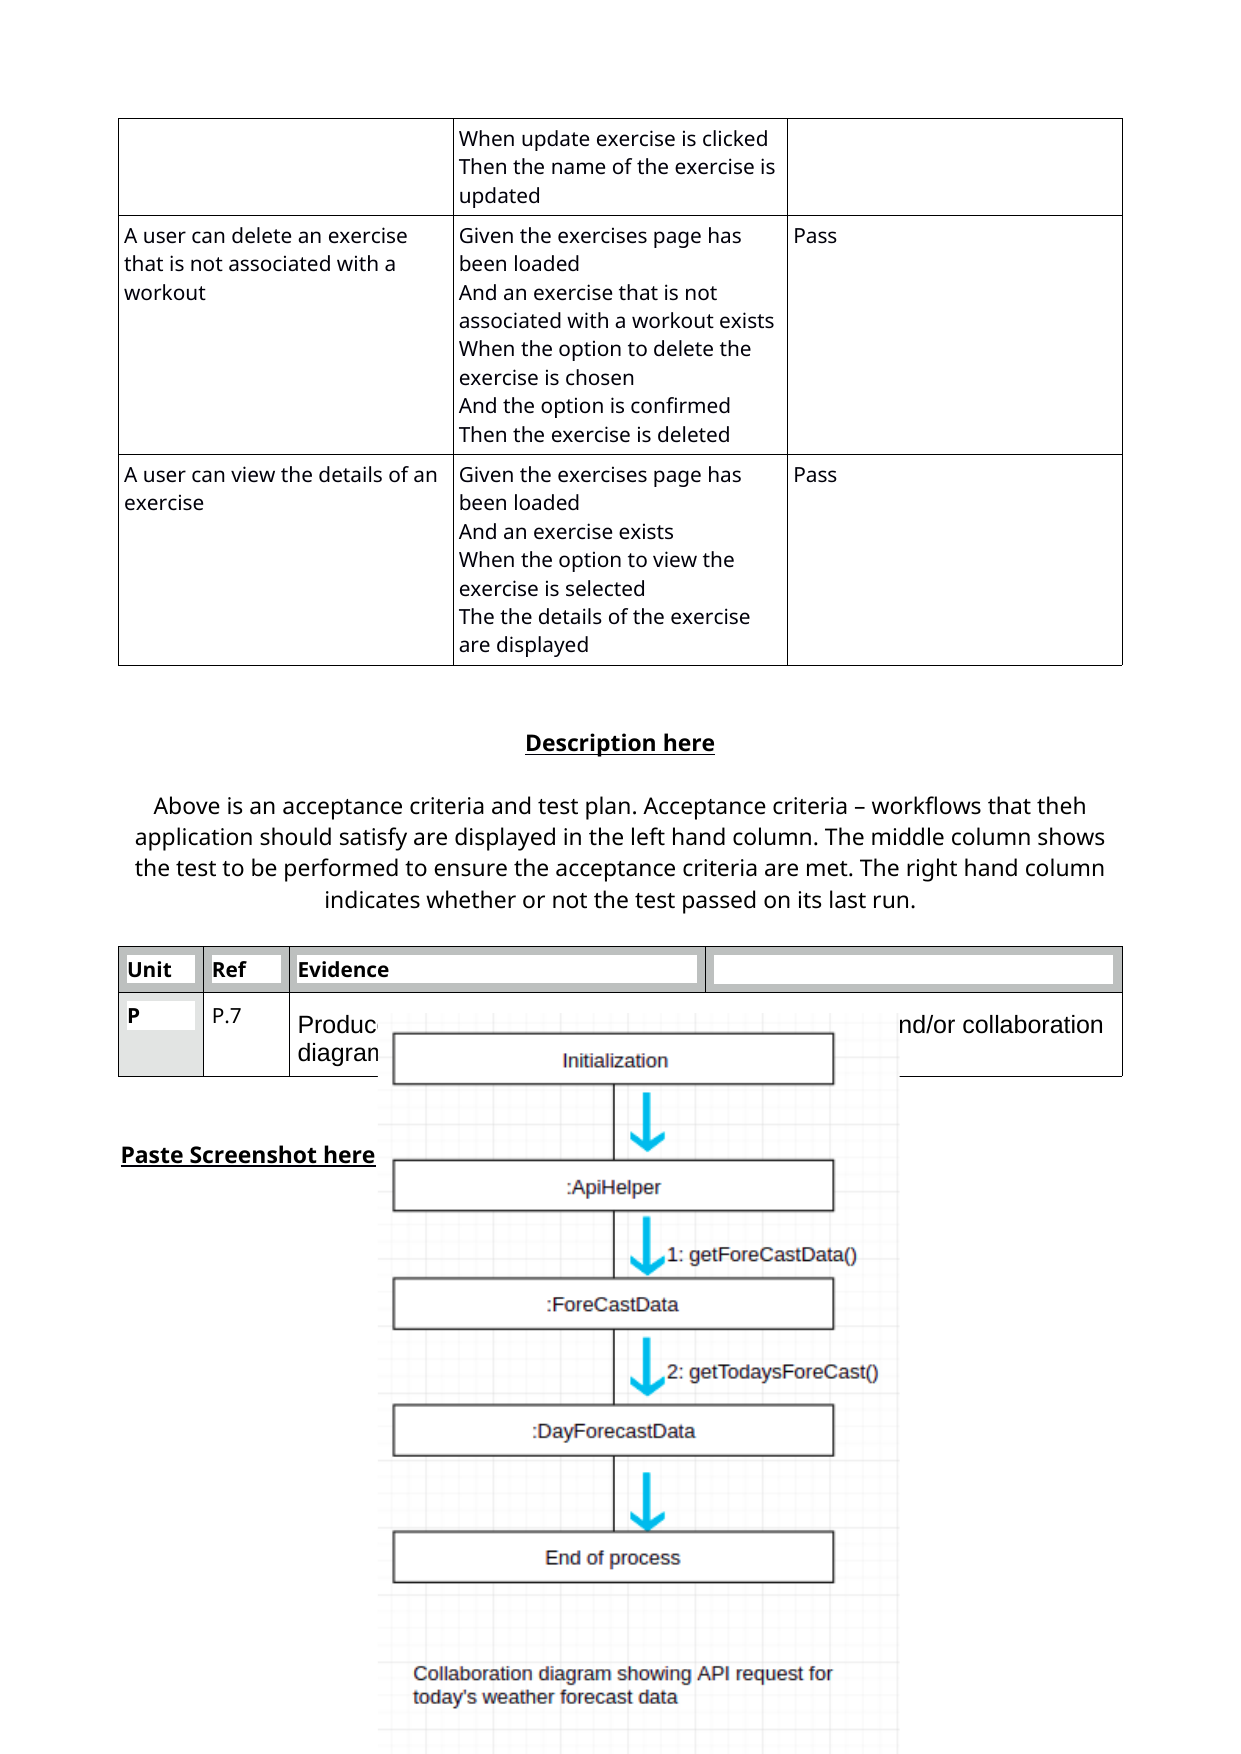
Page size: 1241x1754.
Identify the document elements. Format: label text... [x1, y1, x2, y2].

table_cell [788, 119, 1122, 215]
table_header [706, 947, 1122, 992]
table_cell Produce two system interaction diagrams (sequence and/or collaboration diagrams). [290, 993, 1122, 1076]
table_cell Given the exercises page has been loaded And an exercise exists When the option to view the exercise is selected The the details of the exercise are displayed [454, 455, 787, 665]
table_header Ref [204, 947, 289, 992]
picture [377, 1013, 900, 1754]
table_cell A user can view the details of an exercise [119, 455, 453, 665]
table_cell Pass [788, 455, 1122, 665]
text Description here [118, 727, 1122, 758]
table_header Unit [119, 947, 203, 992]
text Above is an acceptance criteria and test plan. Acceptance criteria – workflows that theh application should satisfy are displayed in the left hand column. The middle column shows the test to be performed to ensure the acceptance criteria are met. The right hand column indicates whether or not the test passed on its last run. [118, 790, 1122, 915]
text Paste Screenshot here [118, 1138, 377, 1170]
table_cell When update exercise is clicked Then the name of the exercise is updated [454, 119, 787, 215]
table_header Evidence [290, 947, 705, 992]
table_cell Pass [788, 216, 1122, 454]
text [900, 1138, 1122, 1170]
table_cell [119, 119, 453, 215]
table_cell P [119, 993, 203, 1076]
table_cell P.7 [204, 993, 289, 1076]
table_cell Given the exercises page has been loaded And an exercise that is not associated with a workout exists When the option to delete the exercise is chosen And the option is confirmed Then the exercise is deleted [454, 216, 787, 454]
table_cell A user can delete an exercise that is not associated with a workout [119, 216, 453, 454]
